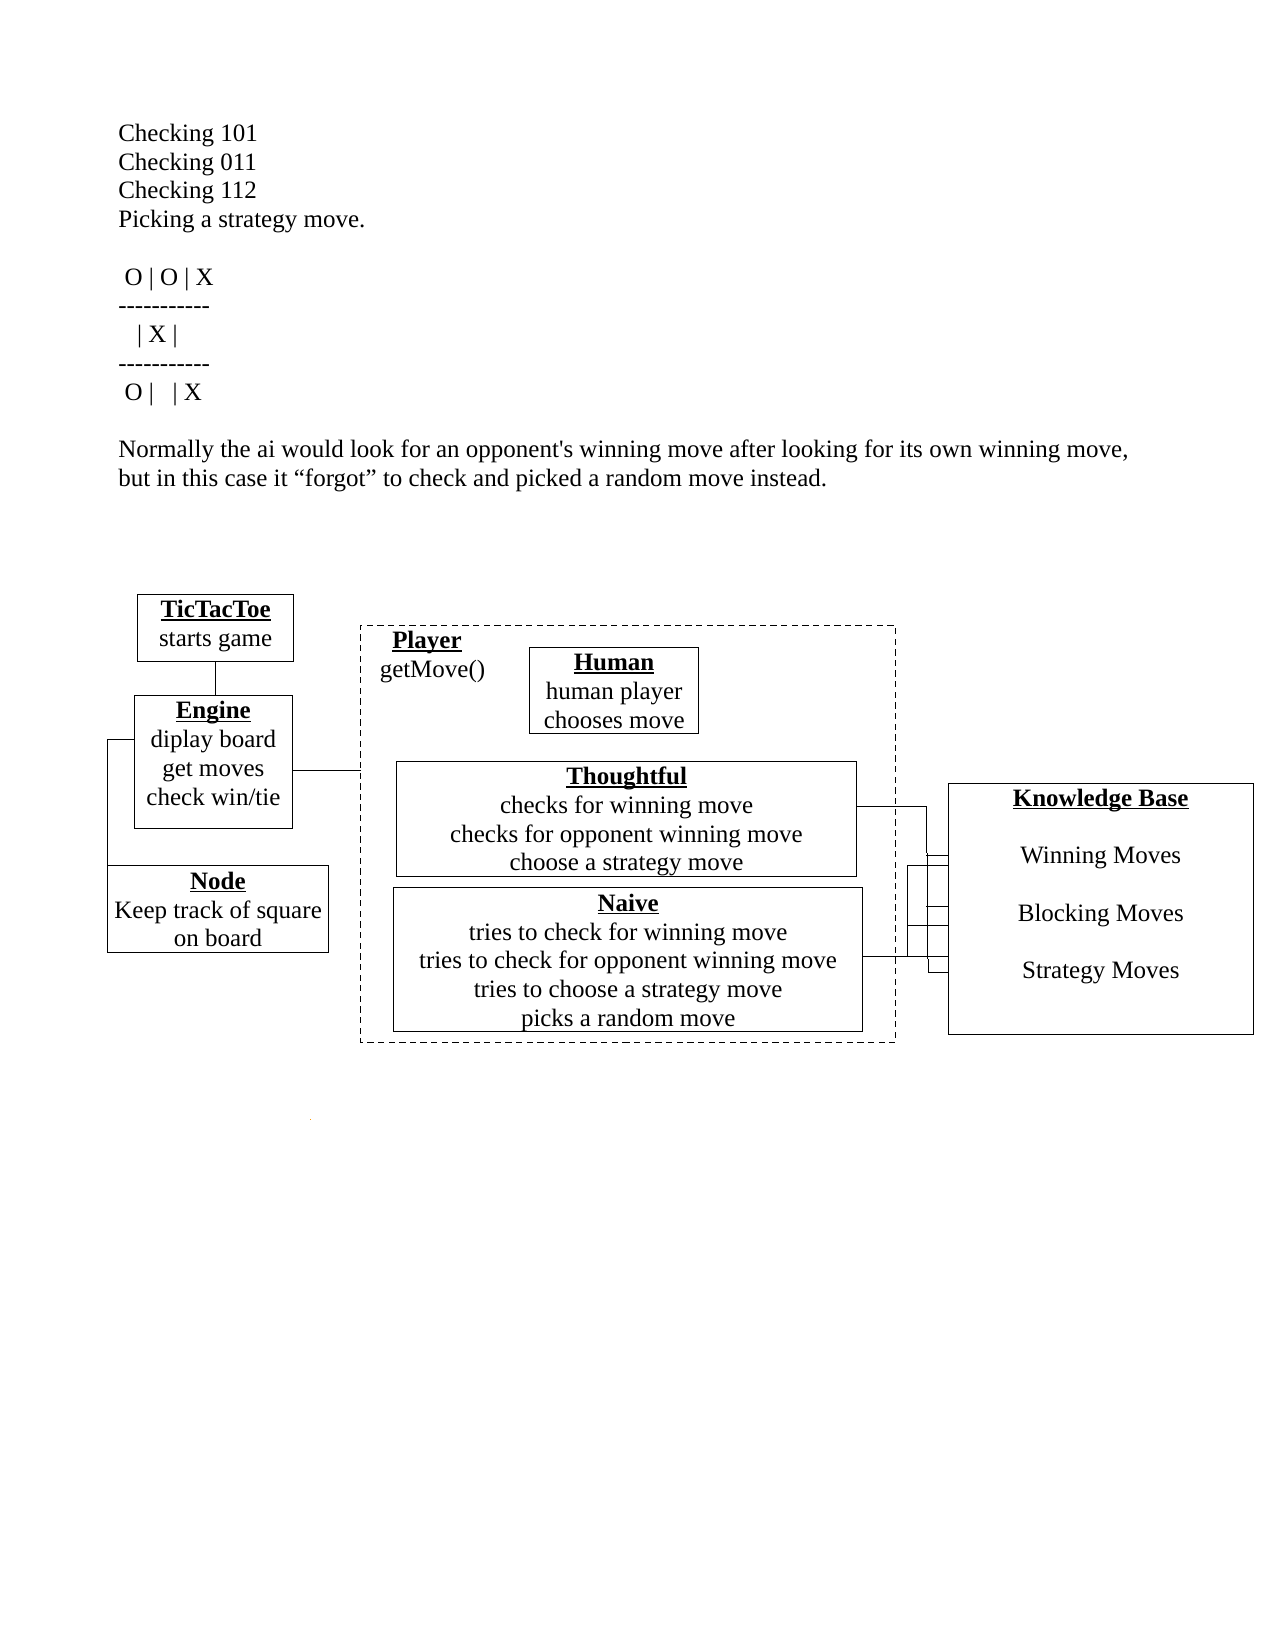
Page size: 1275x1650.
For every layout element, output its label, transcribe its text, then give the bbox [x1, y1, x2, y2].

text Normally the ai would look for an opponent's winning move after looking for its own winning move, but in this case it “forgot” to check and picked a random move instead. [118, 434, 1157, 492]
text Checking 101 Checking 011 Checking 112 Picking a strategy move. O | O | X ----------- | X | ----------- O | | X [118, 118, 1157, 406]
